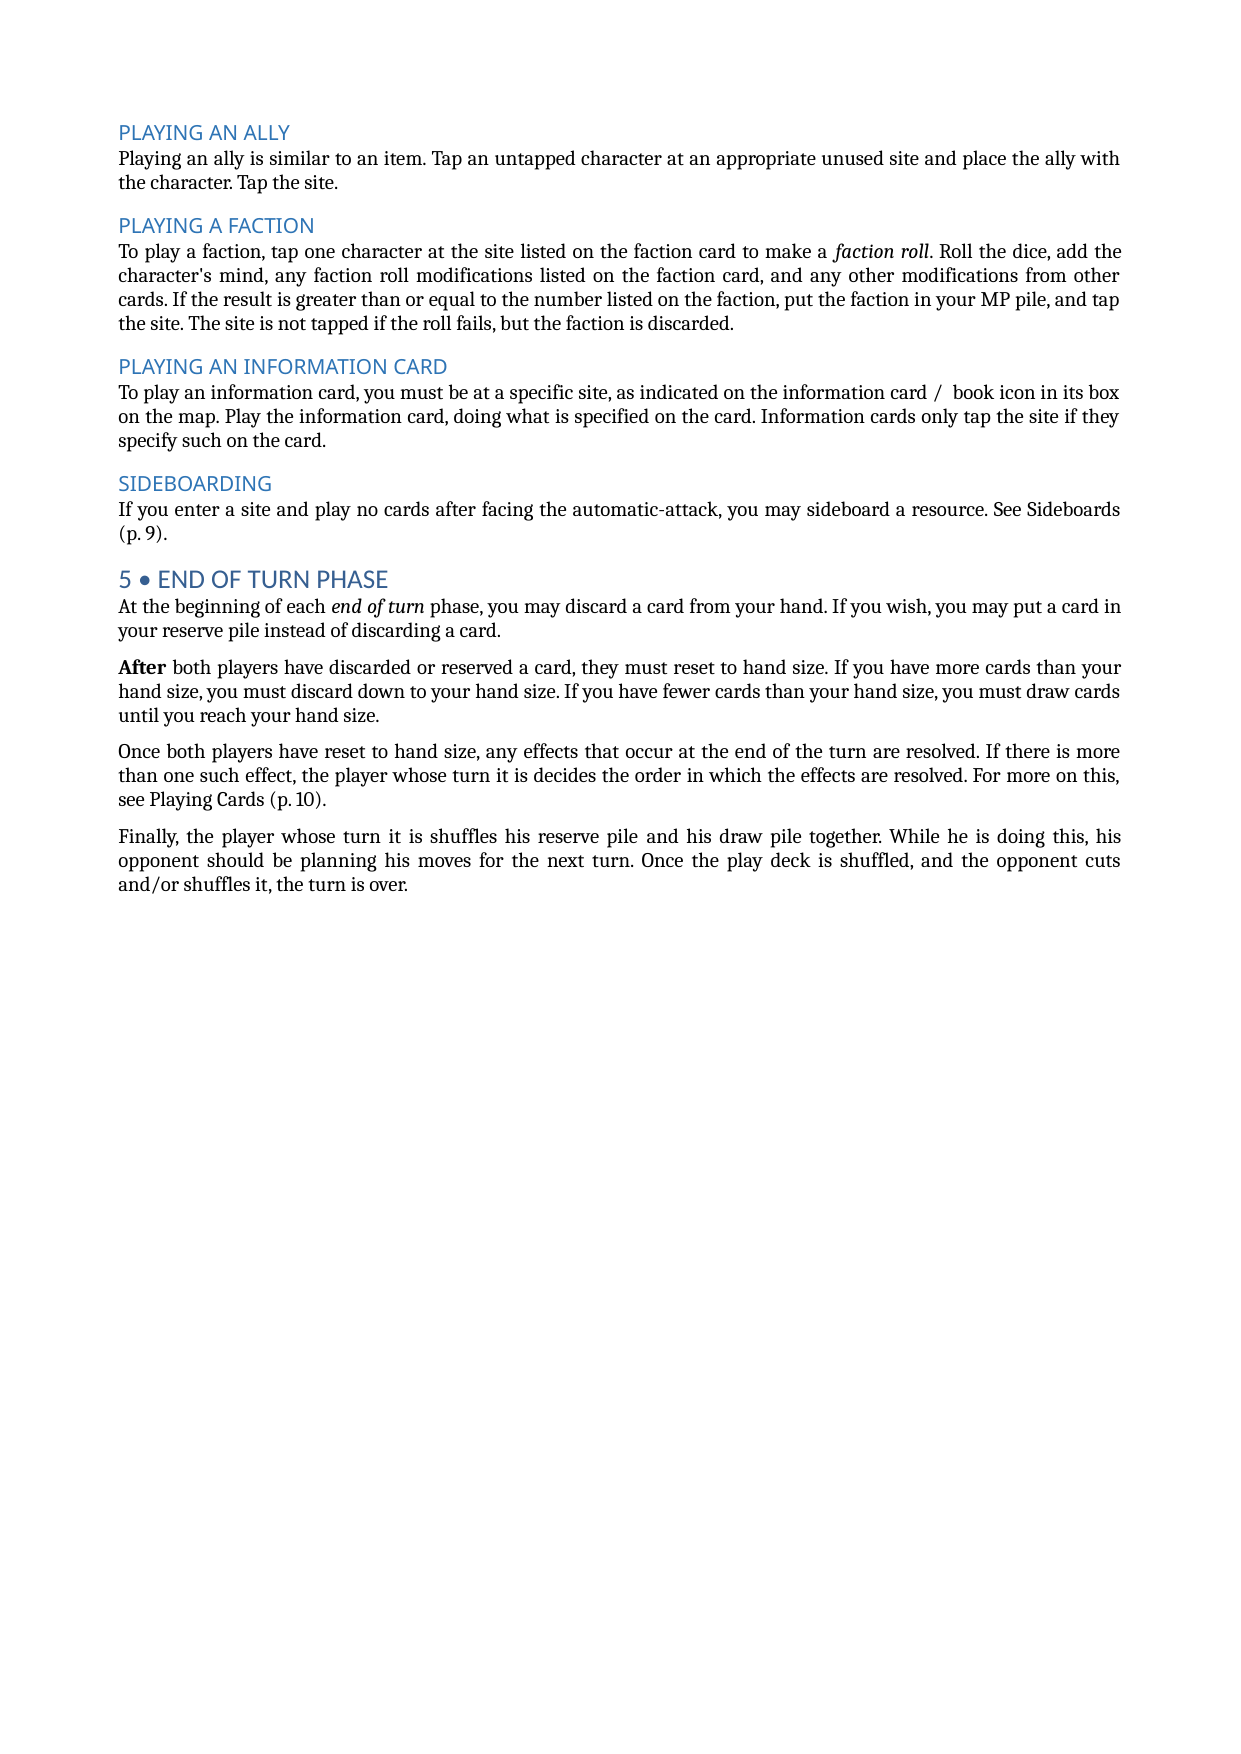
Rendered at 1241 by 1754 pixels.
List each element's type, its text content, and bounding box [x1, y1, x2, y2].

subtitle 5 • END OF TURN PHASE [118, 562, 1122, 595]
subtitle PLAYING AN INFORMATION CARD [118, 352, 1122, 381]
text Once both players have reset to hand size, any effects that occur at the end of the turn are resolved. If there is more than one such effect, the player whose turn it is decides the order in which the effects are resolved. For more on this, see Playing Cards (p. 10). [118, 740, 1122, 812]
text If you enter a site and play no cards after facing the automatic-attack, you may sideboard a resource. See Sideboards (p. 9). [118, 497, 1122, 545]
text At the beginning of each end of turn phase, you may discard a card from your hand. If you wish, you may put a card in your reserve pile instead of discarding a card. [118, 595, 1122, 643]
subtitle SIDEBOARDING [118, 469, 1122, 497]
subtitle PLAYING AN ALLY [118, 118, 1122, 147]
text After both players have discarded or reserved a card, they must reset to hand size. If you have more cards than your hand size, you must discard down to your hand size. If you have fewer cards than your hand size, you must draw cards until you reach your hand size. [118, 656, 1122, 727]
subtitle PLAYING A FACTION [118, 211, 1122, 239]
text To play a faction, tap one character at the site listed on the faction card to make a faction roll. Roll the dice, add the character's mind, any faction roll modifications listed on the faction card, and any other modifications from other cards. If the result is greater than or equal to the number listed on the faction, put the faction in your MP pile, and tap the site. The site is not tapped if the roll fails, but the faction is discarded. [118, 239, 1122, 335]
text To play an information card, you must be at a specific site, as indicated on the information card / book icon in its box on the map. Play the information card, doing what is specified on the card. Information cards only tap the site if they specify such on the card. [118, 381, 1122, 452]
text Playing an ally is similar to an item. Tap an untapped character at an appropriate unused site and place the ally with the character. Tap the site. [118, 147, 1122, 194]
text Finally, the player whose turn it is shuffles his reserve pile and his draw pile together. While he is doing this, his opponent should be planning his moves for the next turn. Once the play deck is shuffled, and the opponent cuts and/or shuffles it, the turn is over. [118, 824, 1122, 896]
